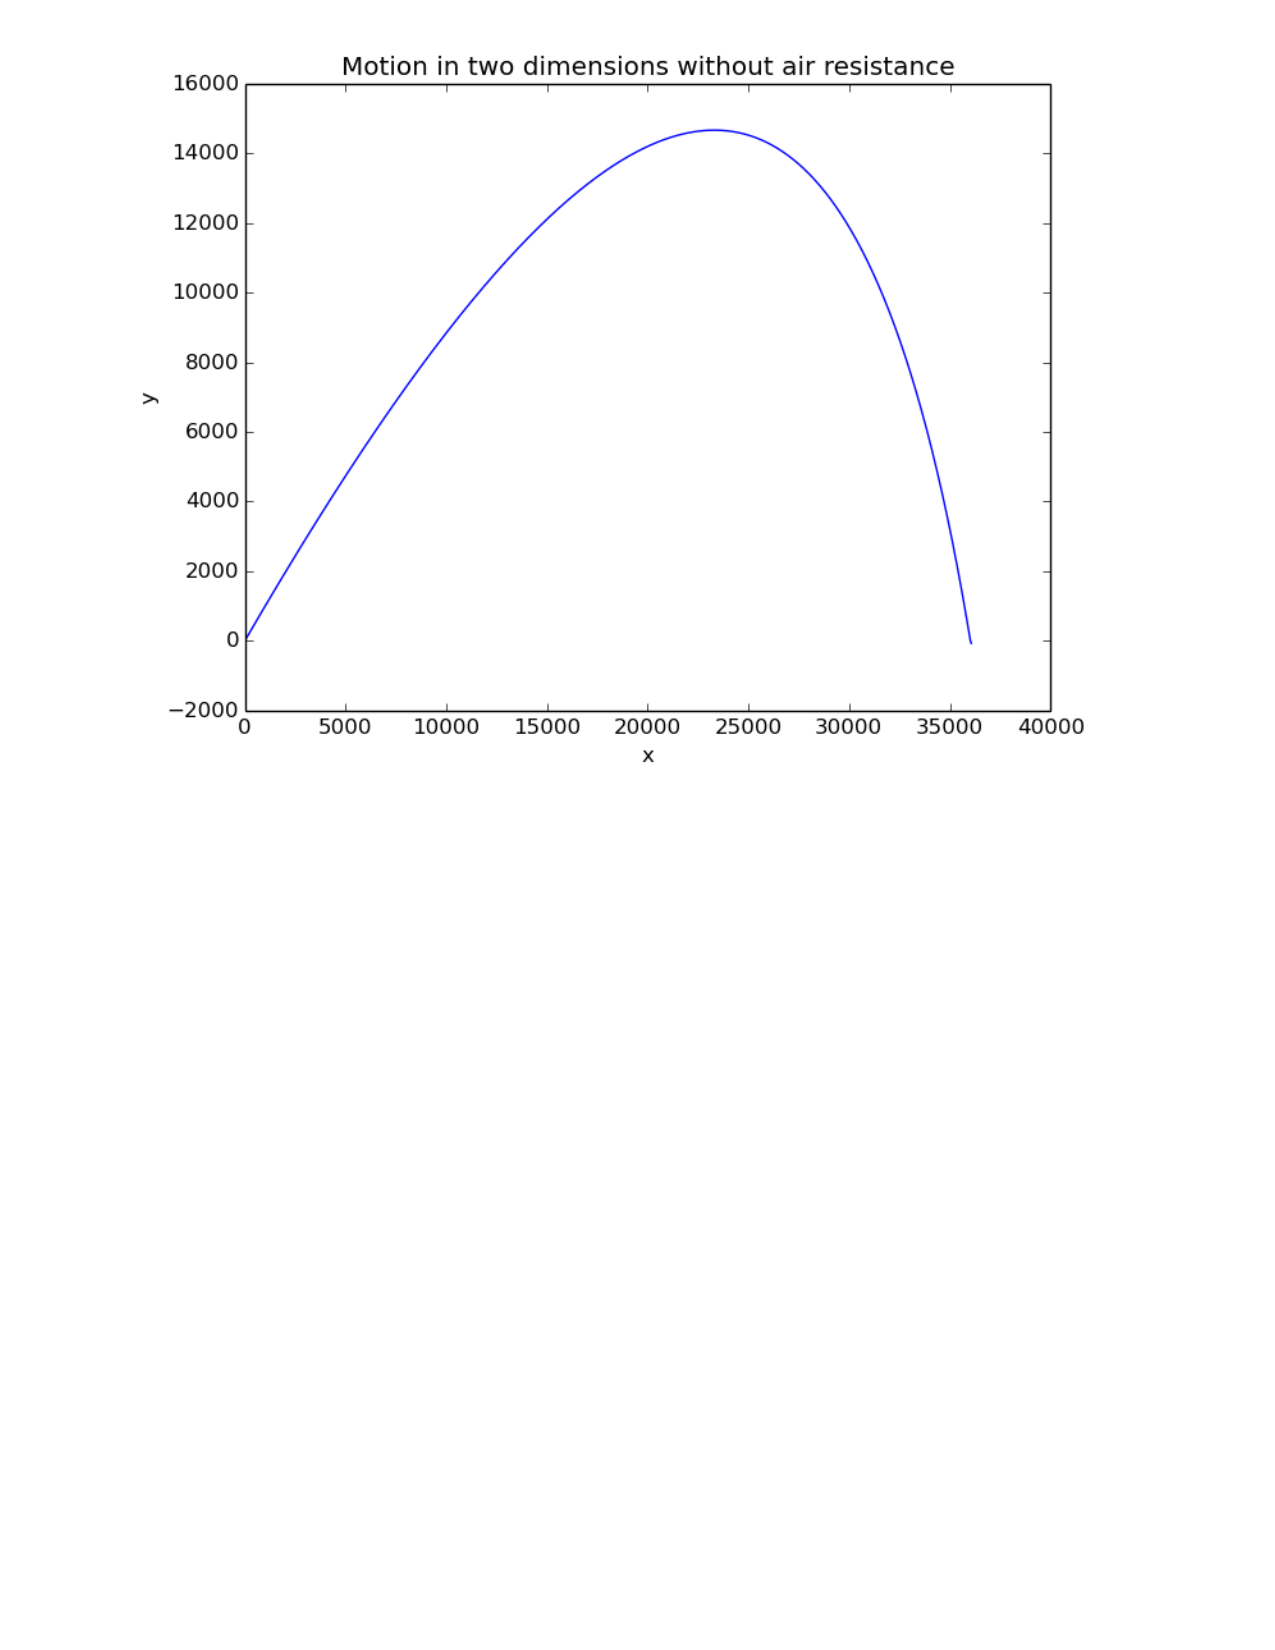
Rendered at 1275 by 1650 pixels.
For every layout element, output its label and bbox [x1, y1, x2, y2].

picture [115, 6, 1154, 789]
